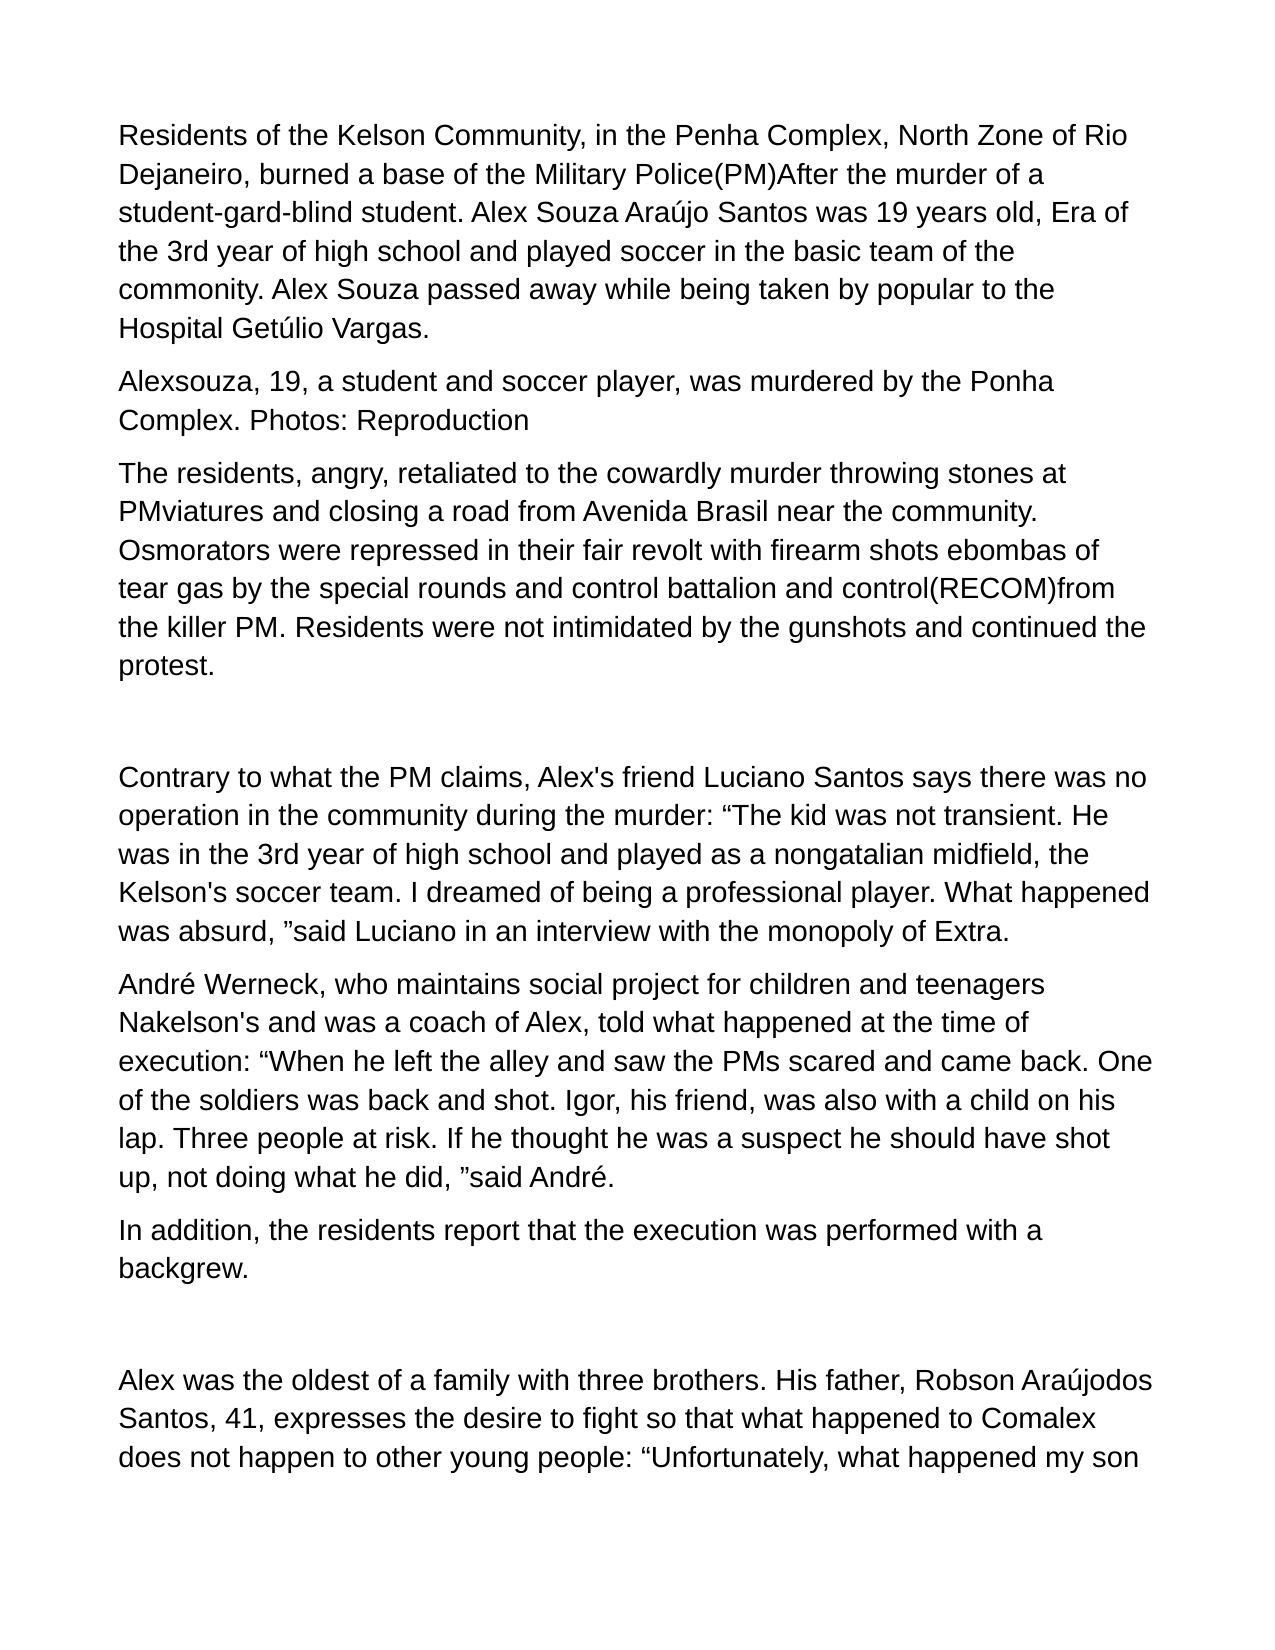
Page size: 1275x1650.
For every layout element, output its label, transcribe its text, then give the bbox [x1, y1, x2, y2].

text The residents, angry, retaliated to the cowardly murder throwing stones at PMviatures and closing a road from Avenida Brasil near the community. Osmorators were repressed in their fair revolt with firearm shots ebombas of tear gas by the special rounds and control battalion and control(RECOM)from the killer PM. Residents were not intimidated by the gunshots and continued the protest. [118, 456, 1157, 682]
text Residents of the Kelson Community, in the Penha Complex, North Zone of Rio Dejaneiro, burned a base of the Military Police(PM)After the murder of a student-gard-blind student. Alex Souza Araújo Santos was 19 years old, Era of the 3rd year of high school and played soccer in the basic team of the commonity. Alex Souza passed away while being taken by popular to the Hospital Getúlio Vargas. [118, 118, 1157, 344]
text André Werneck, who maintains social project for children and teenagers Nakelson's and was a coach of Alex, told what happened at the time of execution: “When he left the alley and saw the PMs scared and came back. One of the soldiers was back and shot. Igor, his friend, was also with a child on his lap. Three people at risk. If he thought he was a suspect he should have shot up, not doing what he did, ”said André. [118, 967, 1157, 1193]
text In addition, the residents report that the execution was performed with a backgrew. [118, 1213, 1157, 1285]
text Kelson's community on Penha > > Reports of a shot resident> pic.twitter.com/5pdpokdntc > > - Penha News RJ 2.0(@PenhanewsRj) March 4,> 2023 ##### Family requires justice and claims to fight [177, 1304, 1098, 1333]
text Alexsouza, 19, a student and soccer player, was murdered by the Ponha Complex. Photos: Reproduction [118, 364, 1157, 436]
text Alex was the oldest of a family with three brothers. His father, Robson Araújodos Santos, 41, expresses the desire to fight so that what happened to Comalex does not happen to other young people: “Unfortunately, what happened my son [118, 1363, 1157, 1473]
text Contrary to what the PM claims, Alex's friend Luciano Santos says there was no operation in the community during the murder: “The kid was not transient. He was in the 3rd year of high school and played as a nongatalian midfield, the Kelson's soccer team. I dreamed of being a professional player. What happened was absurd, ”said Luciano in an interview with the monopoly of Extra. [118, 760, 1157, 947]
text After a young man being killed in the Kelson’s favela, residents set fire to DPO> inside the community!Tense climate in the region, police shouts in the community that the favela is sold to(TCP)… Residents report that after> . Report arrived, the police> pic.twitter.com/d2pmzljqvc > > -- Favela News RJ(@FavelaNews_Rj) March 5,> 2023 [177, 701, 1098, 730]
